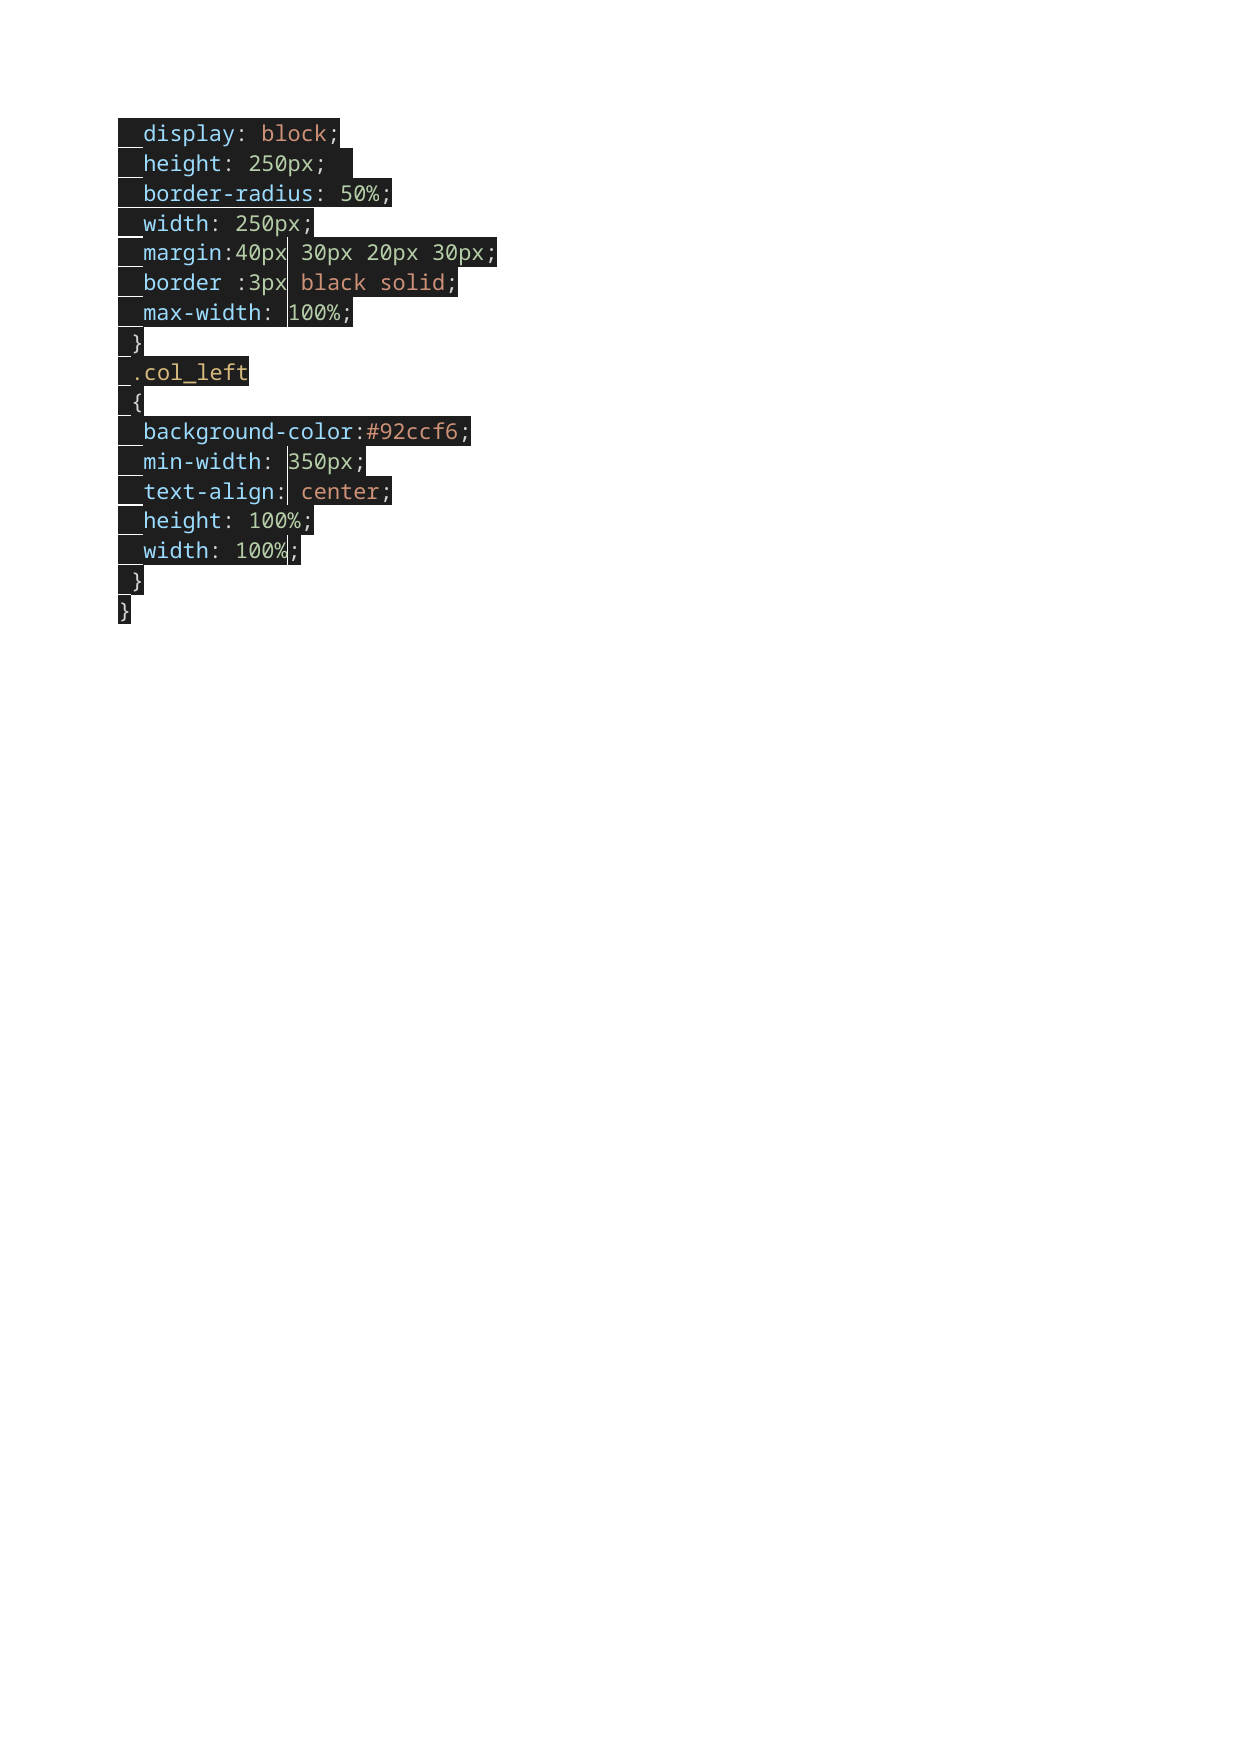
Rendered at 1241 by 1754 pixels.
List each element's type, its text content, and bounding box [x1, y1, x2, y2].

text { [118, 386, 1122, 416]
text height: 250px; [118, 148, 1122, 178]
text } [118, 595, 1122, 624]
text width: 100%; [118, 535, 1122, 565]
text } [118, 565, 1122, 595]
text height: 100%; [118, 505, 1122, 535]
text .col_left [118, 356, 1122, 386]
text margin:40px 30px 20px 30px; [118, 237, 1122, 267]
text display: block; [118, 118, 1122, 148]
text background-color:#92ccf6; [118, 416, 1122, 446]
text text-align: center; [118, 476, 1122, 505]
text width: 250px; [118, 207, 1122, 237]
text min-width: 350px; [118, 446, 1122, 476]
text max-width: 100%; [118, 297, 1122, 327]
text border :3px black solid; [118, 267, 1122, 297]
text } [118, 327, 1122, 356]
text border-radius: 50%; [118, 178, 1122, 207]
